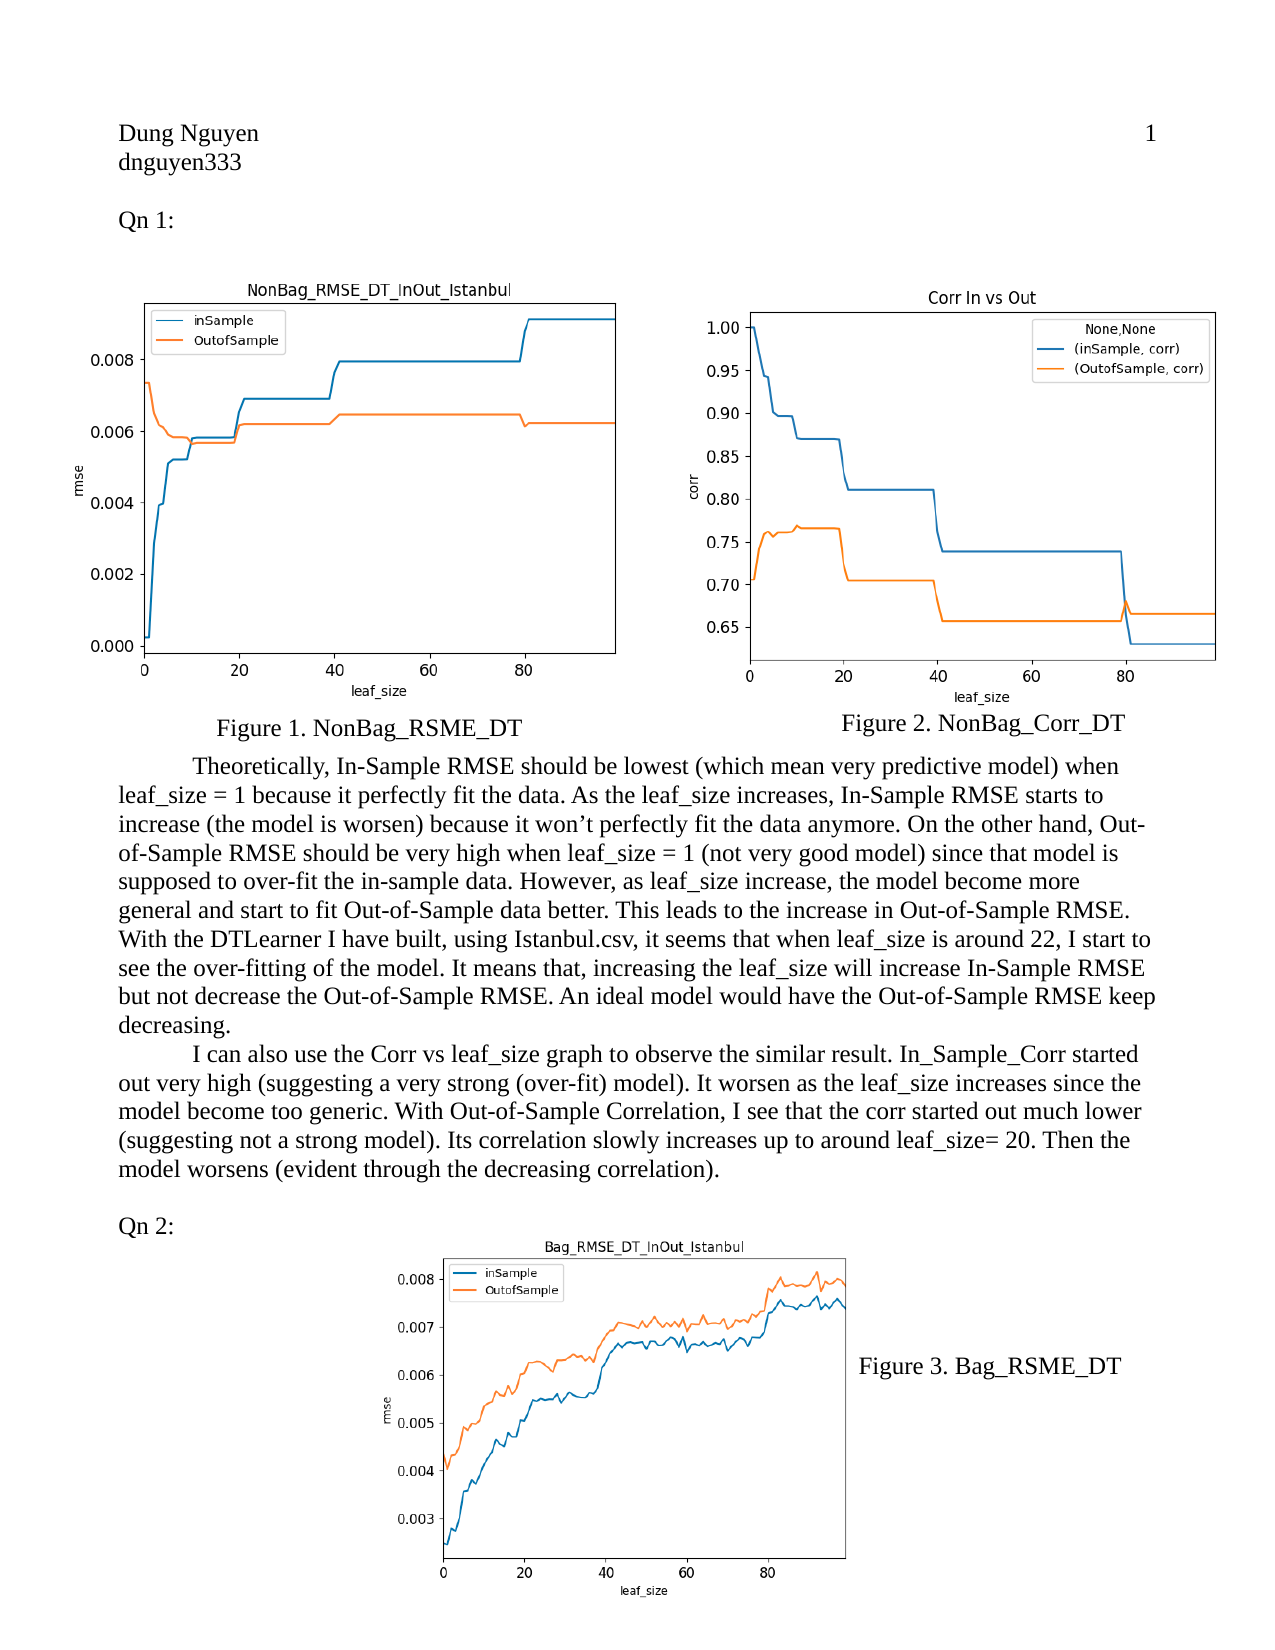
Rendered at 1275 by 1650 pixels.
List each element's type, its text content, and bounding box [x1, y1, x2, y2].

text Qn 2: [118, 1211, 378, 1240]
text With the DTLearner I have built, using Istanbul.csv, it seems that when leaf_size is around 22, I start to see the over-fitting of the model. It means that, increasing the leaf_size will increase In-Sample RMSE but not decrease the Out-of-Sample RMSE. An ideal model would have the Out-of-Sample RMSE keep decreasing. [118, 924, 1157, 1039]
picture [68, 248, 1275, 709]
picture [378, 1211, 897, 1601]
text I can also use the Corr vs leaf_size graph to observe the similar result. In_Sample_Corr started out very high (suggesting a very strong (over-fit) model). It worsen as the leaf_size increases since the model become too generic. With Out-of-Sample Correlation, I see that the corr started out much lower (suggesting not a strong model). Its correlation slowly increases up to around leaf_size= 20. Then the model worsens (evident through the decreasing correlation). [118, 1039, 1157, 1183]
text [897, 1211, 1157, 1240]
text Qn 1: [118, 205, 1157, 234]
text Theoretically, In-Sample RMSE should be lowest (which mean very predictive model) when leaf_size = 1 because it perfectly fit the data. As the leaf_size increases, In-Sample RMSE starts to increase (the model is worsen) because it won’t perfectly fit the data anymore. On the other hand, Out-of-Sample RMSE should be very high when leaf_size = 1 (not very good model) since that model is supposed to over-fit the in-sample data. However, as leaf_size increase, the model become more general and start to fit Out-of-Sample data better. This leads to the increase in Out-of-Sample RMSE. [118, 751, 1157, 924]
